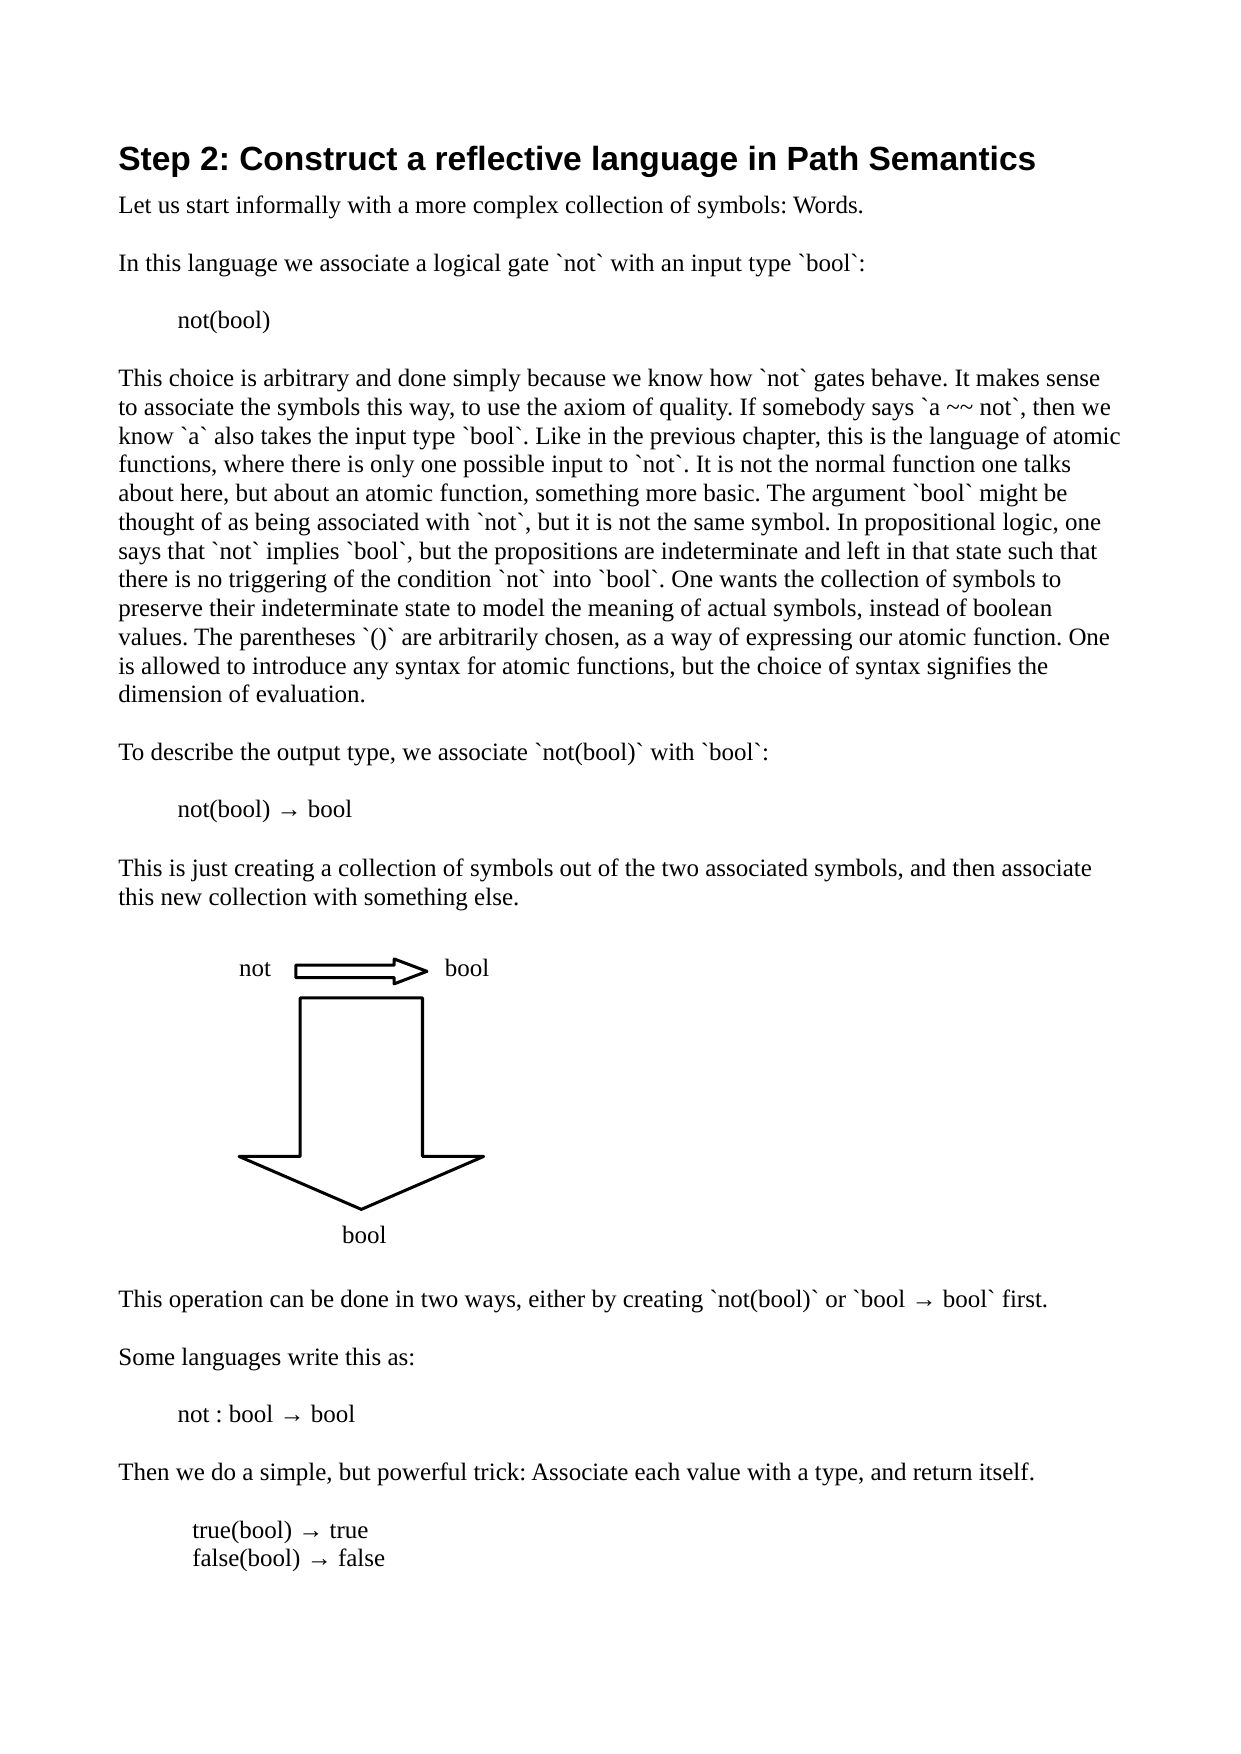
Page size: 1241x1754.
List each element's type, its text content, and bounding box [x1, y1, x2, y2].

text Some languages write this as: [118, 1342, 1122, 1370]
text This is just creating a collection of symbols out of the two associated symbols, and then associate this new collection with something else. [118, 853, 1122, 910]
text not(bool) → bool [177, 794, 1063, 823]
text true(bool) → true false(bool) → false [118, 1515, 1122, 1572]
text This operation can be done in two ways, either by creating `not(bool)` or `bool → bool` first. [118, 1284, 1122, 1342]
text Then we do a simple, but powerful trick: Associate each value with a type, and return itself. [118, 1457, 1122, 1486]
subtitle Step 2: Construct a reflective language in Path Semantics [118, 139, 1122, 178]
text not : bool → bool [177, 1399, 1063, 1428]
text not(bool) [177, 305, 1063, 334]
text In this language we associate a logical gate `not` with an input type `bool`: [118, 248, 1122, 276]
text To describe the output type, we associate `not(bool)` with `bool`: [118, 737, 1122, 766]
text Let us start informally with a more complex collection of symbols: Words. [118, 190, 1122, 219]
text This choice is arbitrary and done simply because we know how `not` gates behave. It makes sense to associate the symbols this way, to use the axiom of quality. If somebody says `a ~~ not`, then we know `a` also takes the input type `bool`. Like in the previous chapter, this is the language of atomic functions, where there is only one possible input to `not`. It is not the normal function one talks about here, but about an atomic function, something more basic. The argument `bool` might be thought of as being associated with `not`, but it is not the same symbol. In propositional logic, one says that `not` implies `bool`, but the propositions are indeterminate and left in that state such that there is no triggering of the condition `not` into `bool`. One wants the collection of symbols to preserve their indeterminate state to model the meaning of actual symbols, instead of boolean values. The parentheses `()` are arbitrarily chosen, as a way of expressing our atomic function. One is allowed to introduce any syntax for atomic functions, but the choice of syntax signifies the dimension of evaluation. [118, 363, 1122, 708]
